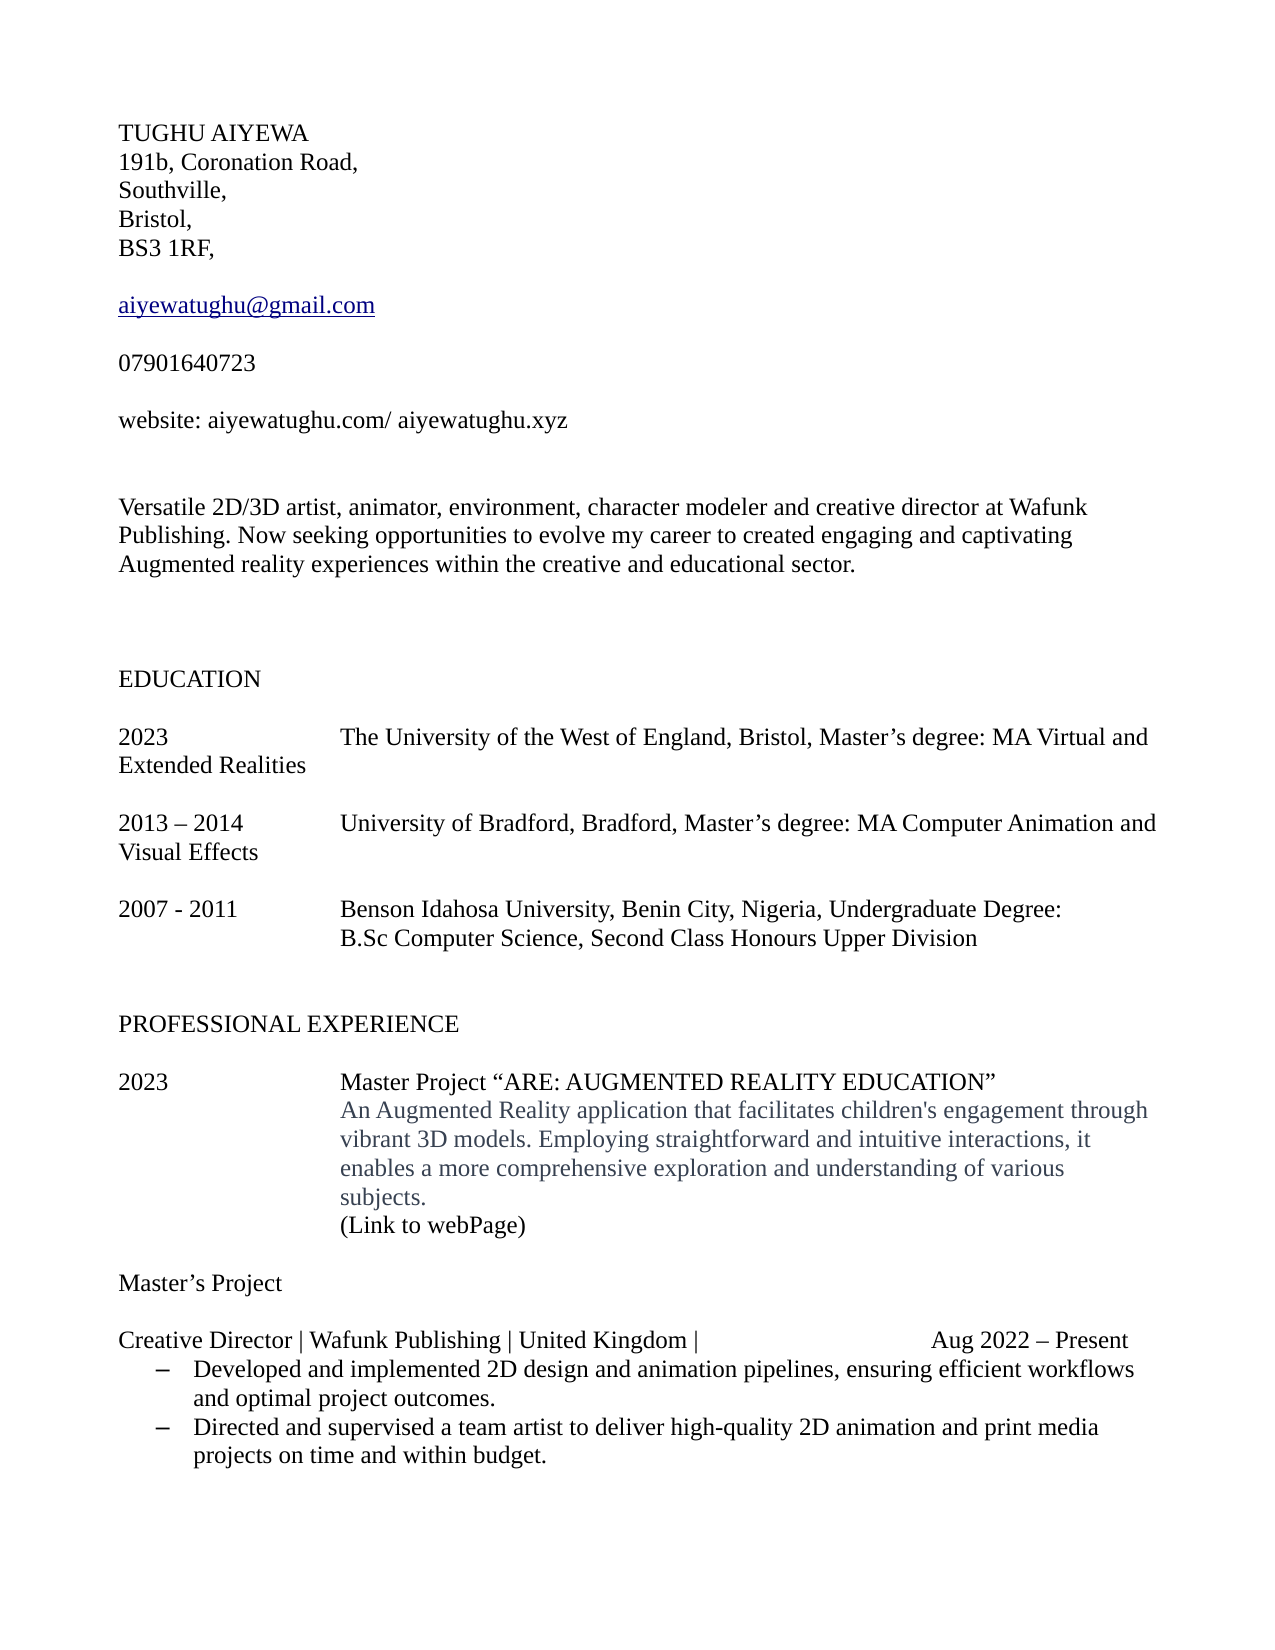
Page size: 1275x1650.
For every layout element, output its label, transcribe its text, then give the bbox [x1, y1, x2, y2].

list Developed and implemented 2D design and animation pipelines, ensuring efficient workflows and optimal project outcomes. [156, 1354, 1157, 1412]
text 2007 - 2011 Benson Idahosa University, Benin City, Nigeria, Undergraduate Degree: [118, 894, 1157, 923]
text Master’s Project [118, 1268, 1157, 1297]
text 07901640723 [118, 348, 1157, 377]
text TUGHU AIYEWA [118, 118, 1157, 147]
text PROFESSIONAL EXPERIENCE [118, 1009, 1157, 1038]
text 2013 – 2014 University of Bradford, Bradford, Master’s degree: MA Computer Animation and Visual Effects [118, 808, 1157, 866]
text EDUCATION [118, 664, 1157, 693]
text aiyewatughu@gmail.com [118, 291, 1157, 319]
text B.Sc Computer Science, Second Class Honours Upper Division [340, 923, 1157, 952]
text BS3 1RF, [118, 233, 1157, 262]
text Creative Director | Wafunk Publishing | United Kingdom | Aug 2022 – Present [118, 1326, 1157, 1354]
list Directed and supervised a team artist to deliver high-quality 2D animation and print media projects on time and within budget. [156, 1412, 1157, 1469]
text (Link to webPage) [118, 1211, 1157, 1239]
text 2023 Master Project “ARE: AUGMENTED REALITY EDUCATION” [118, 1067, 1157, 1096]
text Bristol, [118, 204, 1157, 233]
text An Augmented Reality application that facilitates children's engagement through vibrant 3D models. Employing straightforward and intuitive interactions, it enables a more comprehensive exploration and understanding of various subjects. [340, 1096, 1157, 1211]
text Southville, [118, 176, 1157, 204]
text 191b, Coronation Road, [118, 147, 1157, 176]
text website: aiyewatughu.com/ aiyewatughu.xyz [118, 406, 1157, 434]
text 2023 The University of the West of England, Bristol, Master’s degree: MA Virtual and Extended Realities [118, 722, 1157, 779]
text Versatile 2D/3D artist, animator, environment, character modeler and creative director at Wafunk Publishing. Now seeking opportunities to evolve my career to created engaging and captivating Augmented reality experiences within the creative and educational sector. [118, 492, 1157, 578]
